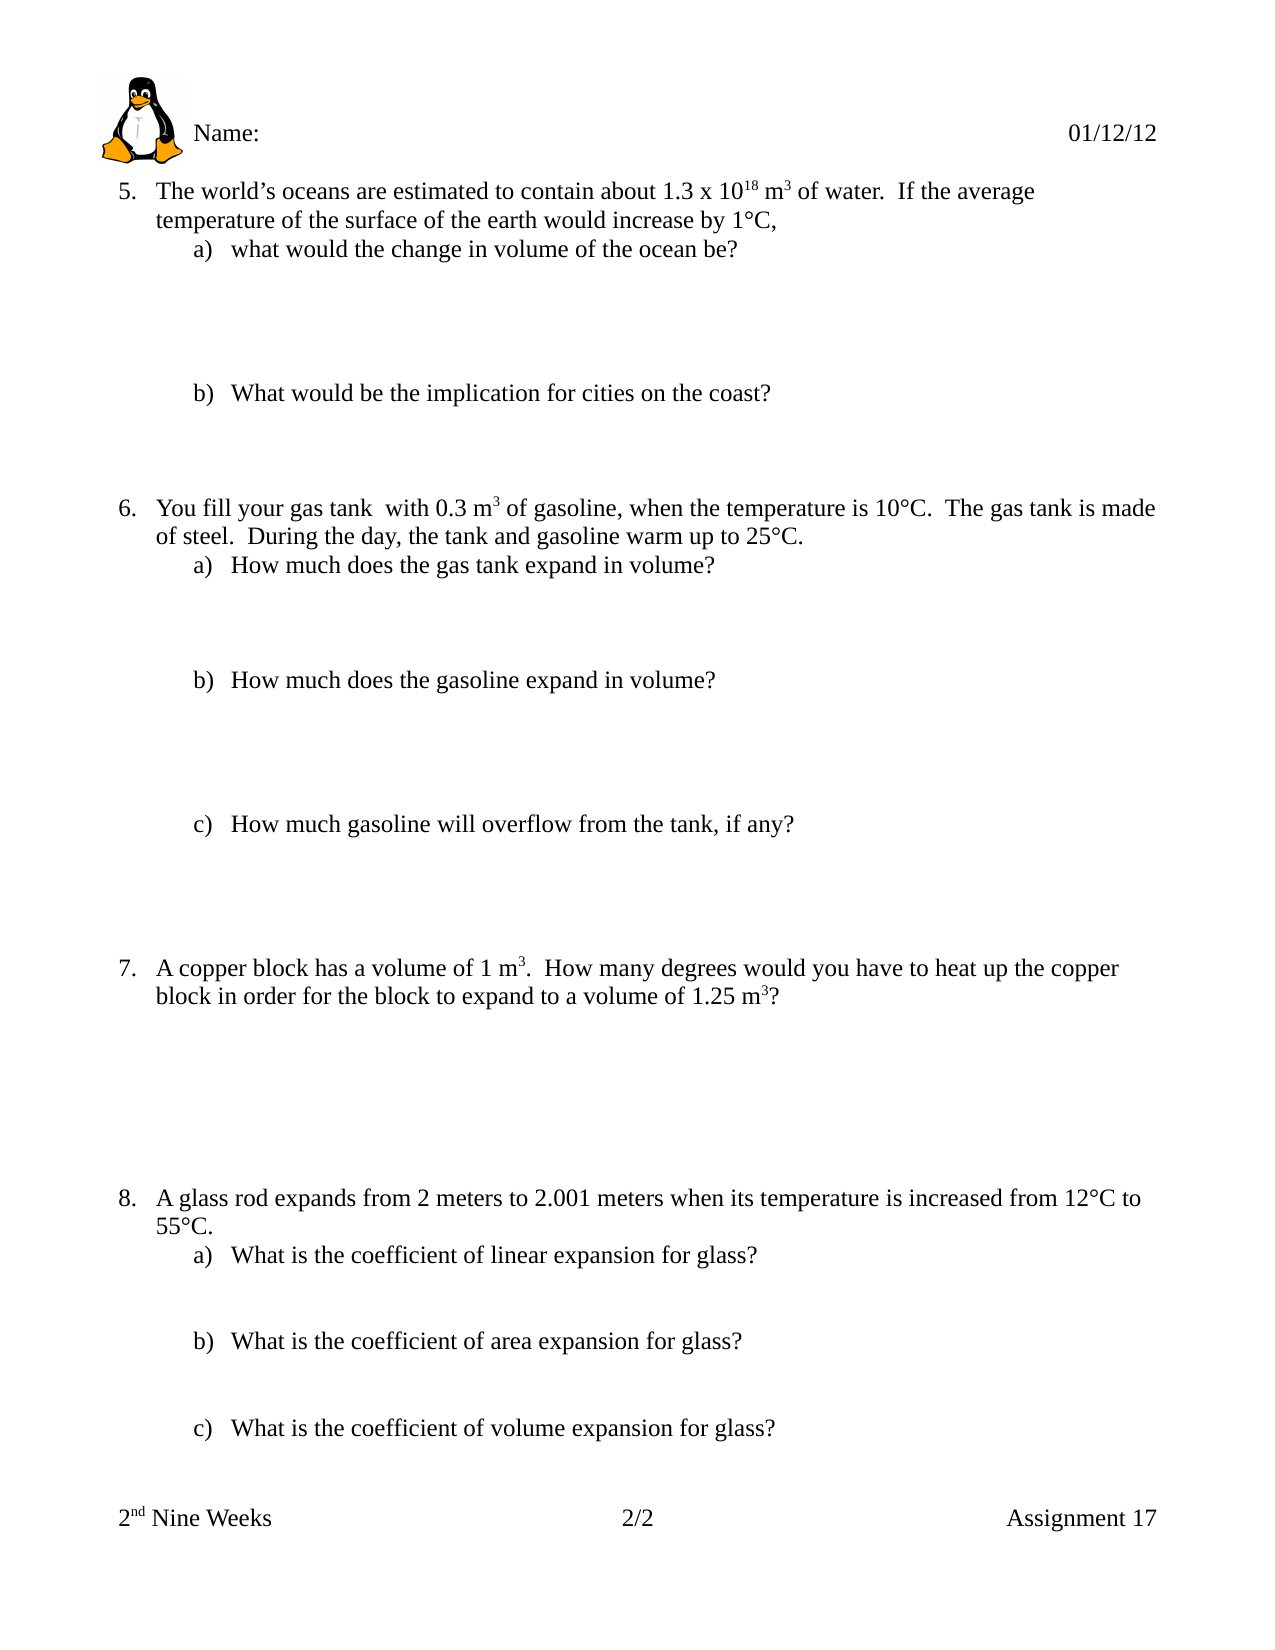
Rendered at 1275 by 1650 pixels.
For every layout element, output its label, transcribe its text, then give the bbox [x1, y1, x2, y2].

list How much gasoline will overflow from the tank, if any? [193, 809, 1157, 838]
list What is the coefficient of linear expansion for glass? [193, 1240, 1157, 1269]
list What is the coefficient of volume expansion for glass? [193, 1413, 1157, 1441]
list What would be the implication for cities on the coast? [193, 378, 1157, 406]
list A glass rod expands from 2 meters to 2.001 meters when its temperature is increased from 12°C to 55°C. [118, 1183, 1157, 1240]
list How much does the gasoline expand in volume? [193, 665, 1157, 694]
list A copper block has a volume of 1 m3. How many degrees would you have to heat up the copper block in order for the block to expand to a volume of 1.25 m3? [118, 953, 1157, 1010]
list The world’s oceans are estimated to contain about 1.3 x 1018 m3 of water. If the average temperature of the surface of the earth would increase by 1°C, [118, 176, 1157, 234]
list How much does the gas tank expand in volume? [193, 550, 1157, 579]
picture [95, 75, 186, 166]
list what would the change in volume of the ocean be? [193, 234, 1157, 263]
list What is the coefficient of area expansion for glass? [193, 1326, 1157, 1355]
list You fill your gas tank with 0.3 m3 of gasoline, when the temperature is 10°C. The gas tank is made of steel. During the day, the tank and gasoline warm up to 25°C. [118, 493, 1157, 550]
